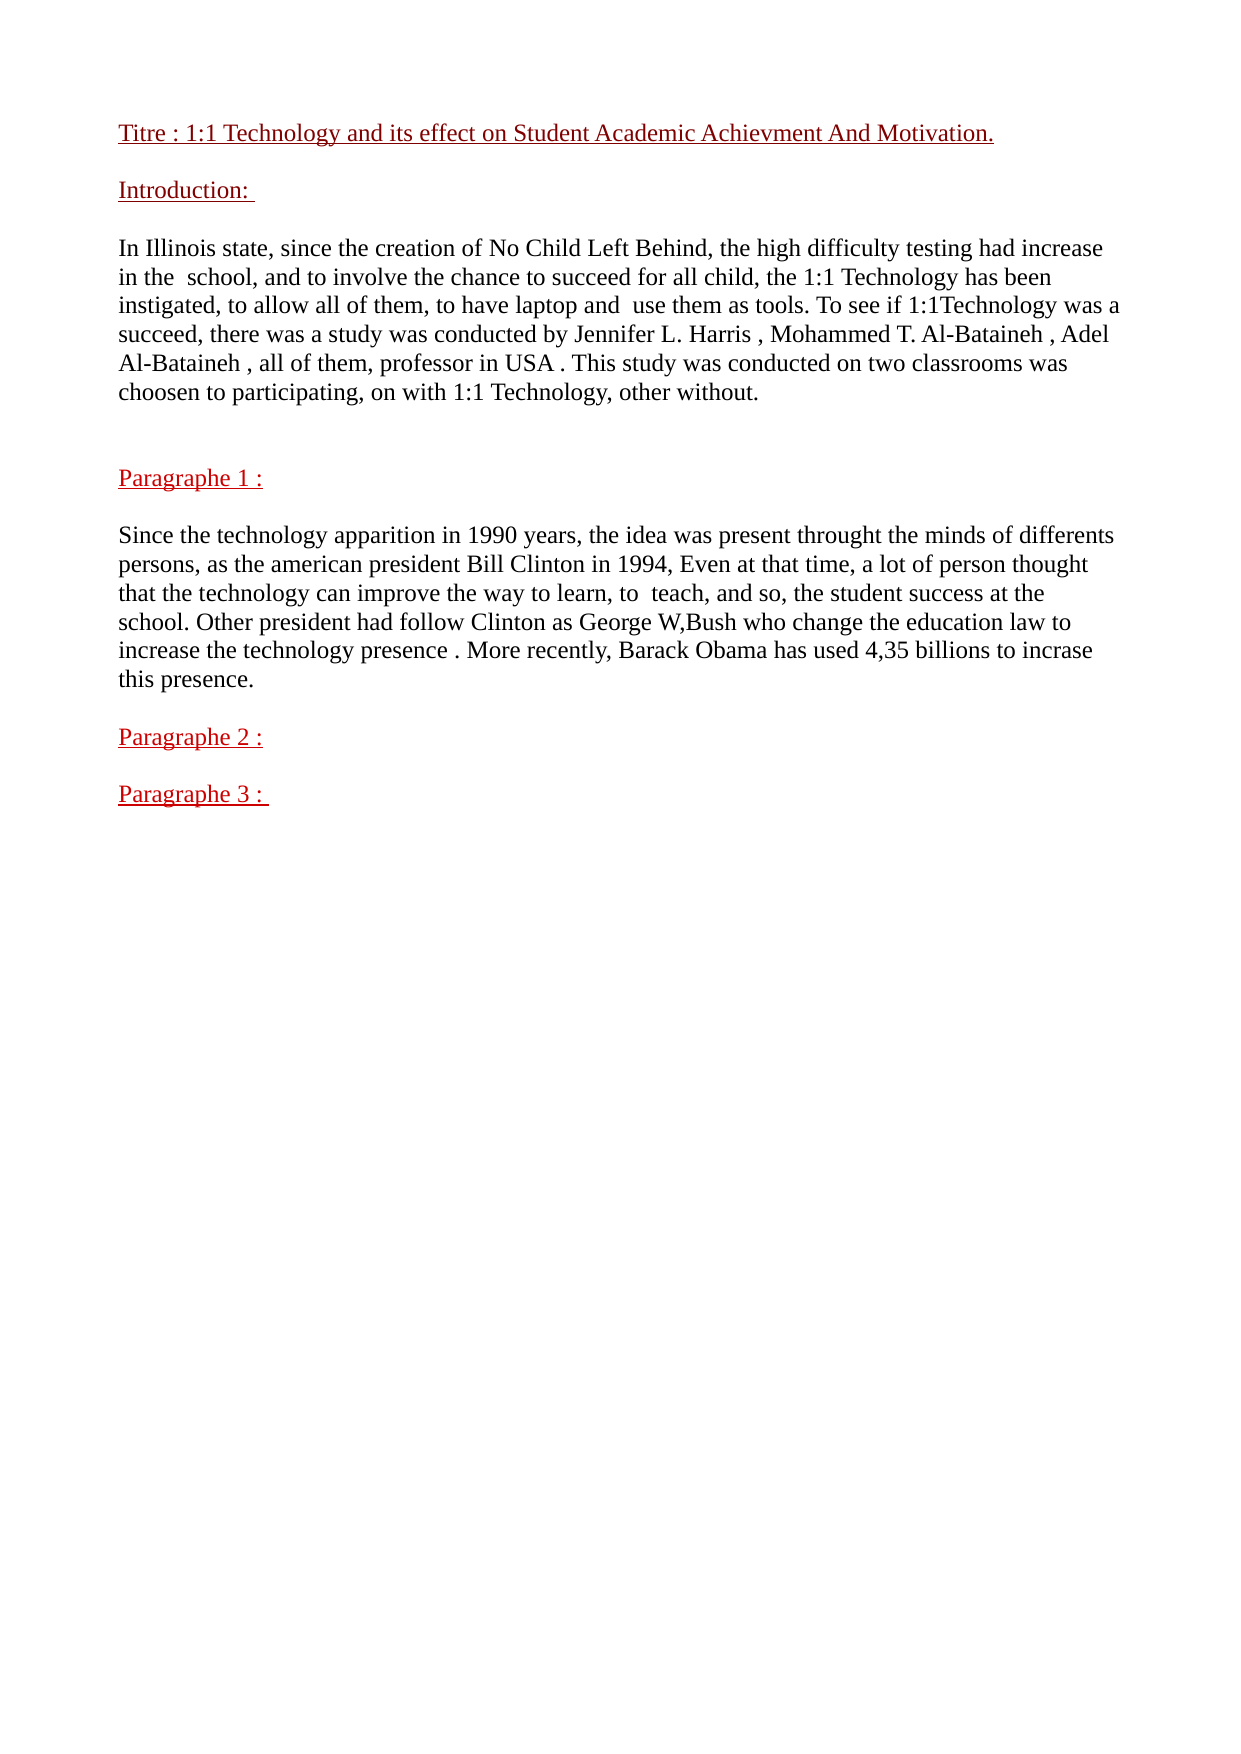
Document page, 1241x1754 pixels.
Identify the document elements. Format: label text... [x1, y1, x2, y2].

text Introduction: [118, 176, 1122, 204]
text Paragraphe 1 : [118, 463, 1122, 492]
text Paragraphe 3 : [118, 779, 1122, 808]
text Titre : 1:1 Technology and its effect on Student Academic Achievment And Motivation. [118, 118, 1122, 147]
text Paragraphe 2 : [118, 722, 1122, 751]
text Since the technology apparition in 1990 years, the idea was present throught the minds of differents persons, as the american president Bill Clinton in 1994, Even at that time, a lot of person thought that the technology can improve the way to learn, to teach, and so, the student success at the school. Other president had follow Clinton as George W,Bush who change the education law to increase the technology presence . More recently, Barack Obama has used 4,35 billions to incrase this presence. [118, 521, 1122, 693]
text In Illinois state, since the creation of No Child Left Behind, the high difficulty testing had increase in the school, and to involve the chance to succeed for all child, the 1:1 Technology has been instigated, to allow all of them, to have laptop and use them as tools. To see if 1:1Technology was a succeed, there was a study was conducted by Jennifer L. Harris , Mohammed T. Al-Bataineh , Adel Al-Bataineh , all of them, professor in USA . This study was conducted on two classrooms was choosen to participating, on with 1:1 Technology, other without. [118, 233, 1122, 406]
